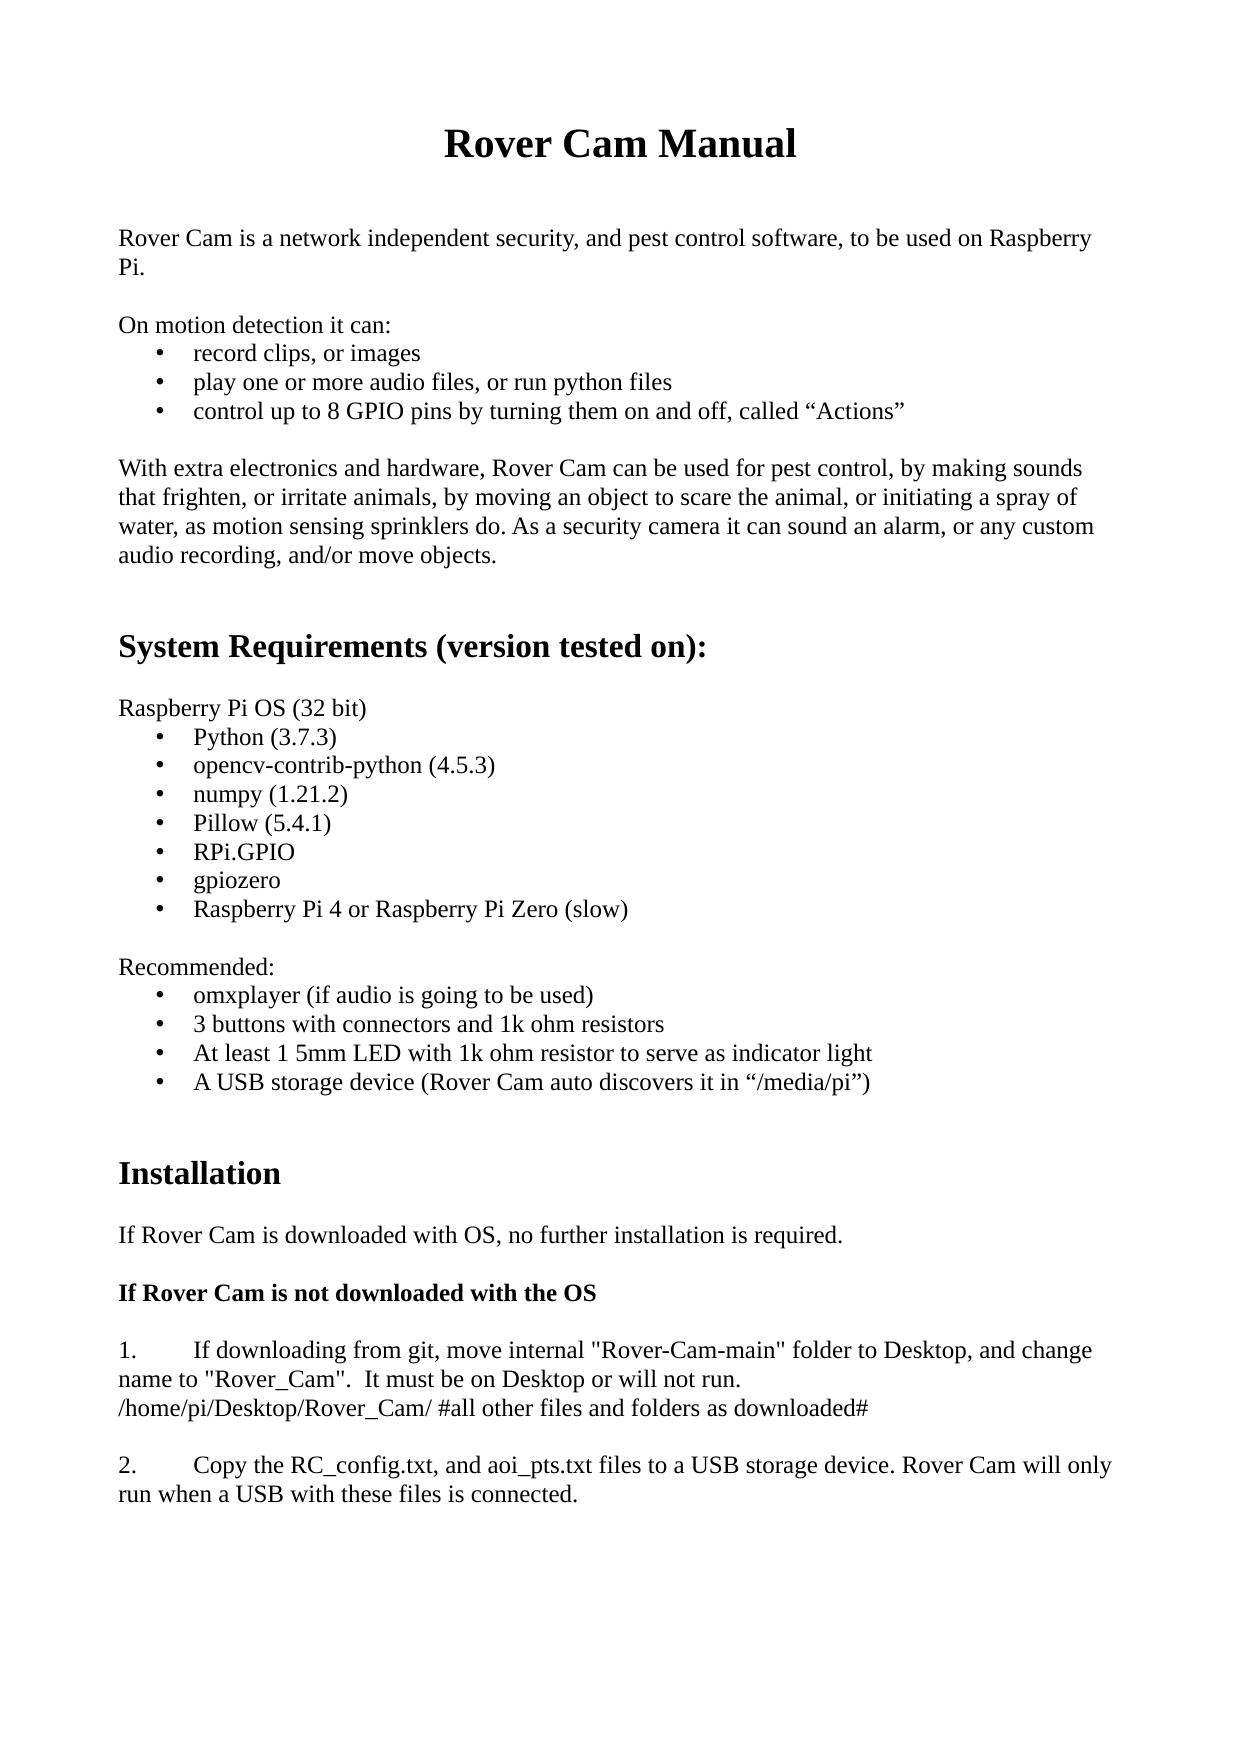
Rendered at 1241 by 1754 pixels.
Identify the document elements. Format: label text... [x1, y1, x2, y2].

list Pillow (5.4.1) [156, 808, 1122, 837]
text Installation [118, 1153, 1122, 1191]
list At least 1 5mm LED with 1k ohm resistor to serve as indicator light [156, 1038, 1122, 1067]
list A USB storage device (Rover Cam auto discovers it in “/media/pi”) [156, 1067, 1122, 1096]
list Raspberry Pi 4 or Raspberry Pi Zero (slow) [156, 894, 1122, 923]
list omxplayer (if audio is going to be used) [156, 981, 1122, 1009]
text On motion detection it can: [118, 310, 1122, 338]
list play one or more audio files, or run python files [156, 367, 1122, 396]
text /home/pi/Desktop/Rover_Cam/ #all other files and folders as downloaded# [118, 1393, 1122, 1421]
list gpiozero [156, 866, 1122, 894]
list RPi.GPIO [156, 837, 1122, 866]
text System Requirements (version tested on): [118, 626, 1122, 664]
text Rover Cam is a network independent security, and pest control software, to be used on Raspberry Pi. [118, 223, 1122, 281]
list Python (3.7.3) [156, 722, 1122, 751]
text 1. If downloading from git, move internal "Rover-Cam-main" folder to Desktop, and change name to "Rover_Cam". It must be on Desktop or will not run. [118, 1335, 1122, 1393]
list opencv-contrib-python (4.5.3) [156, 751, 1122, 779]
text 2. Copy the RC_config.txt, and aoi_pts.txt files to a USB storage device. Rover Cam will only run when a USB with these files is connected. [118, 1450, 1122, 1508]
text Recommended: [118, 952, 1122, 981]
text With extra electronics and hardware, Rover Cam can be used for pest control, by making sounds that frighten, or irritate animals, by moving an object to scare the animal, or initiating a spray of water, as motion sensing sprinklers do. As a security camera it can sound an alarm, or any custom audio recording, and/or move objects. [118, 453, 1122, 568]
list numpy (1.21.2) [156, 779, 1122, 808]
text If Rover Cam is not downloaded with the OS [118, 1278, 1122, 1306]
text Raspberry Pi OS (32 bit) [118, 693, 1122, 722]
text If Rover Cam is downloaded with OS, no further installation is required. [118, 1220, 1122, 1249]
list 3 buttons with connectors and 1k ohm resistors [156, 1009, 1122, 1038]
list control up to 8 GPIO pins by turning them on and off, called “Actions” [156, 396, 1122, 425]
list record clips, or images [156, 338, 1122, 367]
text Rover Cam Manual [118, 118, 1122, 166]
